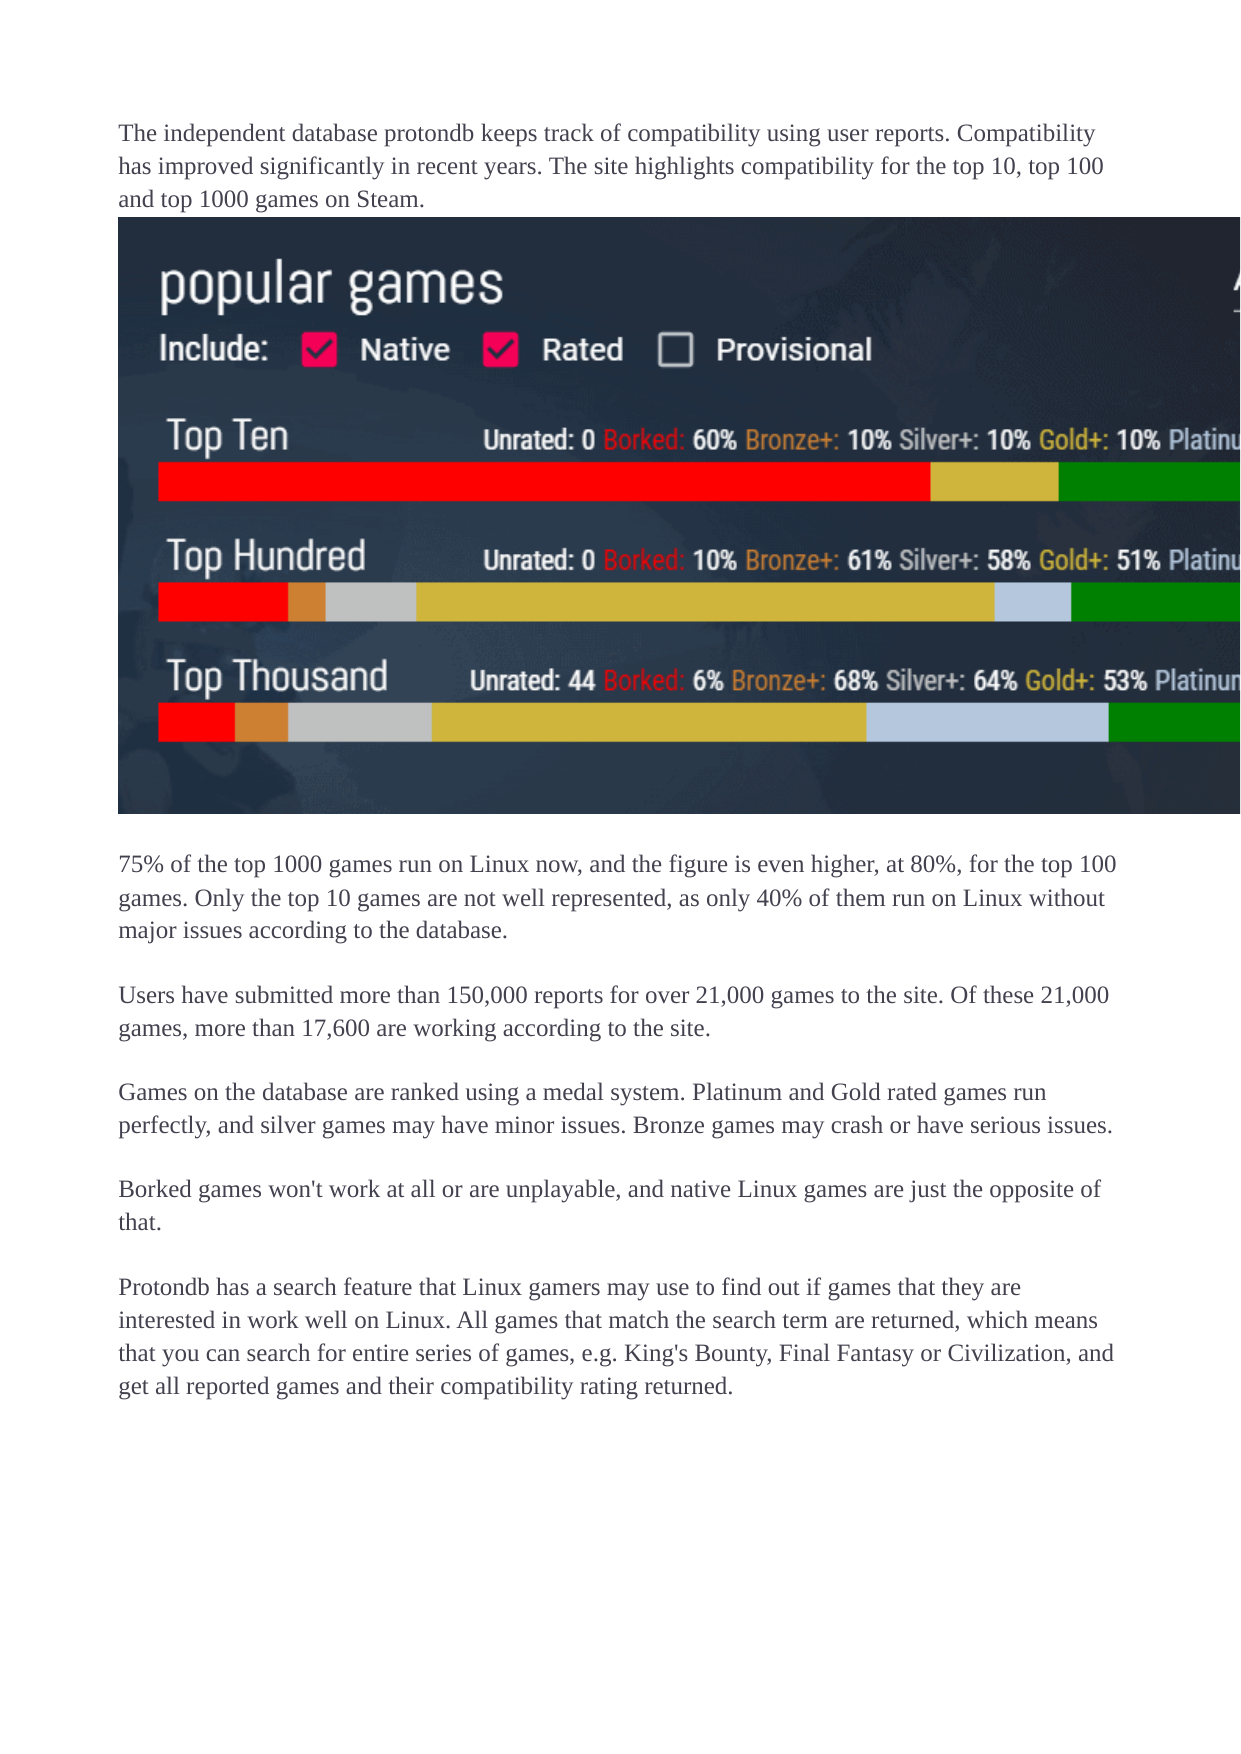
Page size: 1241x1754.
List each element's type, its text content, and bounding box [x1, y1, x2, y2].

text Games on the database are ranked using a medal system. Platinum and Gold rated games run perfectly, and silver games may have minor issues. Bronze games may crash or have serious issues. [118, 1077, 1122, 1139]
picture [118, 217, 1241, 814]
text The independent database protondb keeps track of compatibility using user reports. Compatibility has improved significantly in recent years. The site highlights compatibility for the top 10, top 100 and top 1000 games on Steam. [118, 118, 1122, 213]
text Users have submitted more than 150,000 reports for over 21,000 games to the site. Of these 21,000 games, more than 17,600 are working according to the site. [118, 980, 1122, 1042]
text Protondb has a search feature that Linux gamers may use to find out if games that they are interested in work well on Linux. All games that match the search term are returned, which means that you can search for entire series of games, e.g. King's Bounty, Final Fantasy or Civilization, and get all reported games and their compatibility rating returned. [118, 1272, 1122, 1399]
text Borked games won't work at all or are unplayable, and native Linux games are just the opposite of that. [118, 1174, 1122, 1236]
text 75% of the top 1000 games run on Linux now, and the figure is even higher, at 80%, for the top 100 games. Only the top 10 games are not well represented, as only 40% of them run on Linux without major issues according to the database. [118, 849, 1122, 944]
